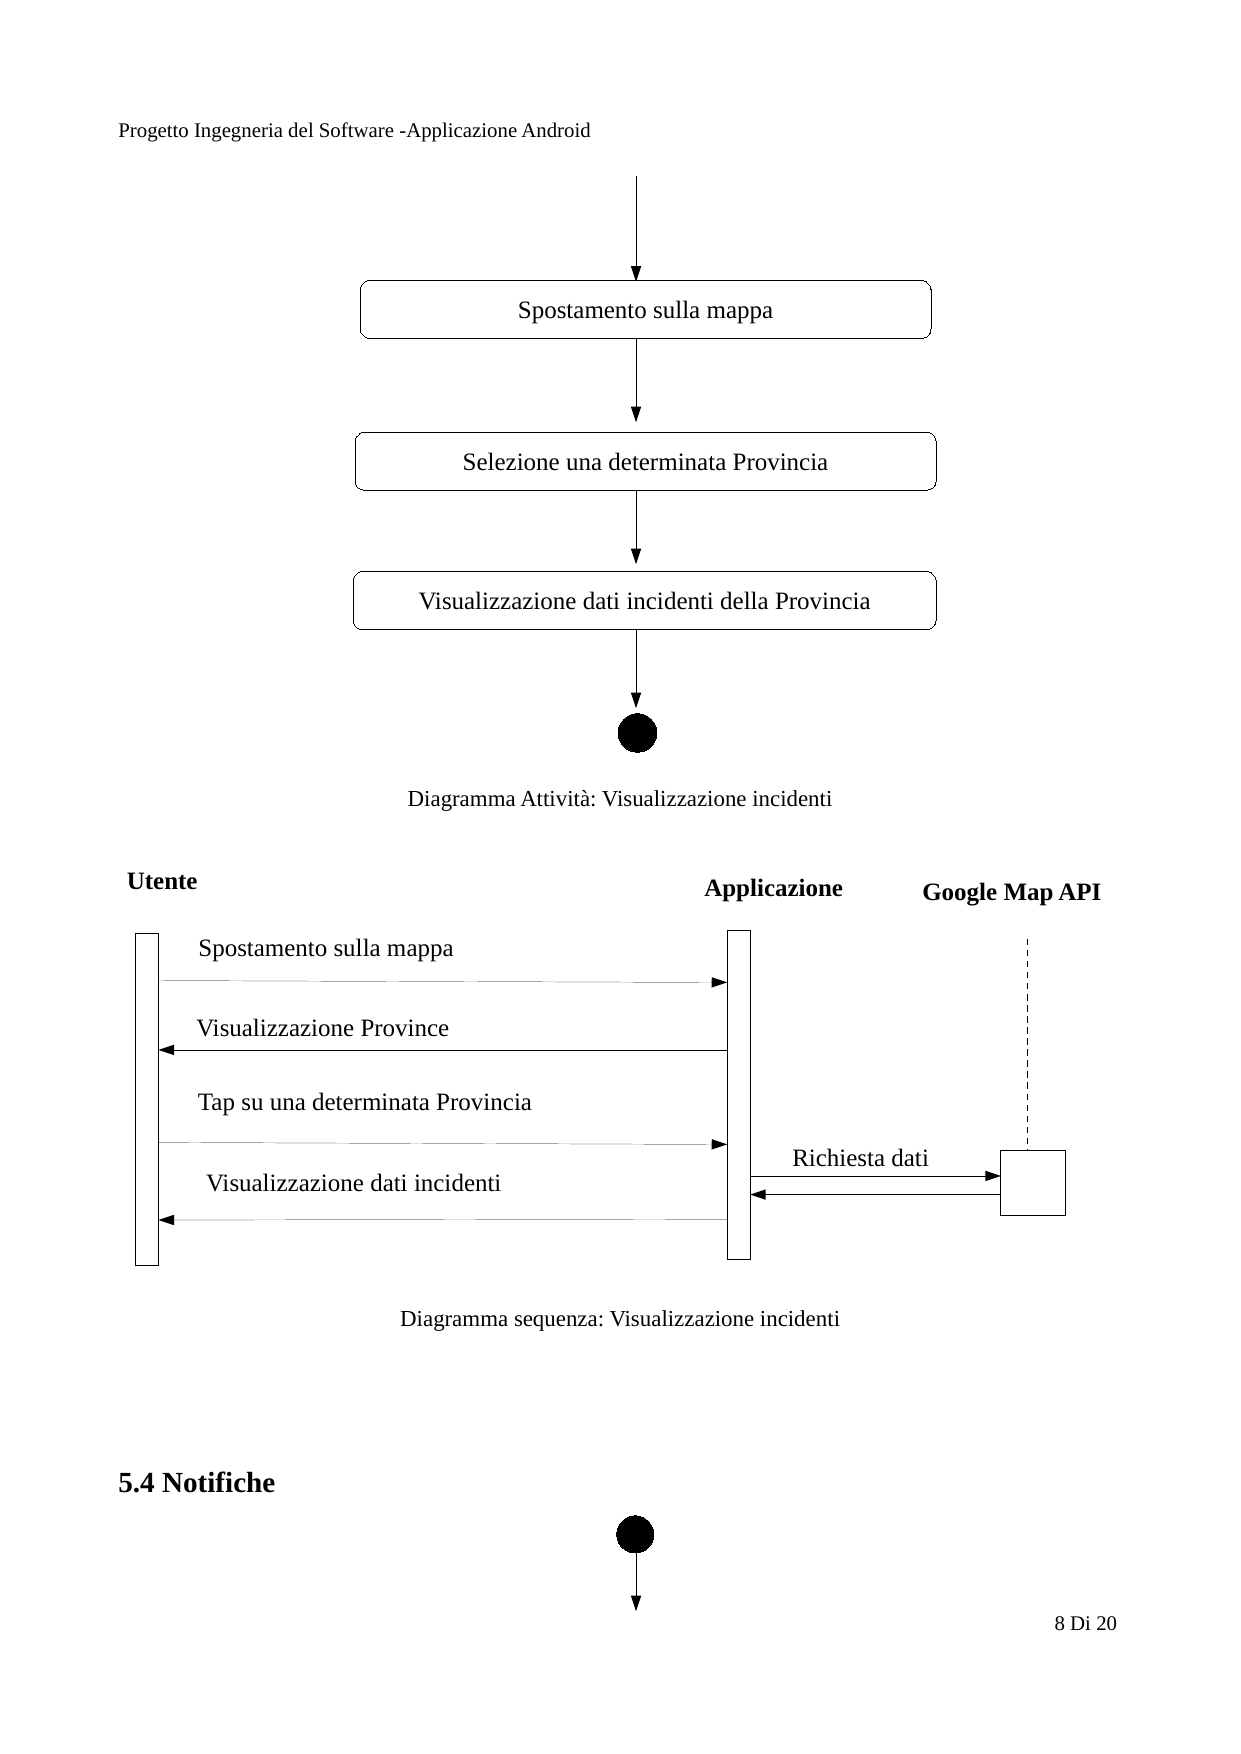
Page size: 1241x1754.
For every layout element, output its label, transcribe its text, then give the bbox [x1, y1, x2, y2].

text Diagramma Attività: Visualizzazione incidenti [118, 785, 1122, 811]
subtitle 5.4 Notifiche [118, 1465, 1122, 1499]
text Diagramma sequenza: Visualizzazione incidenti [118, 1305, 1122, 1331]
